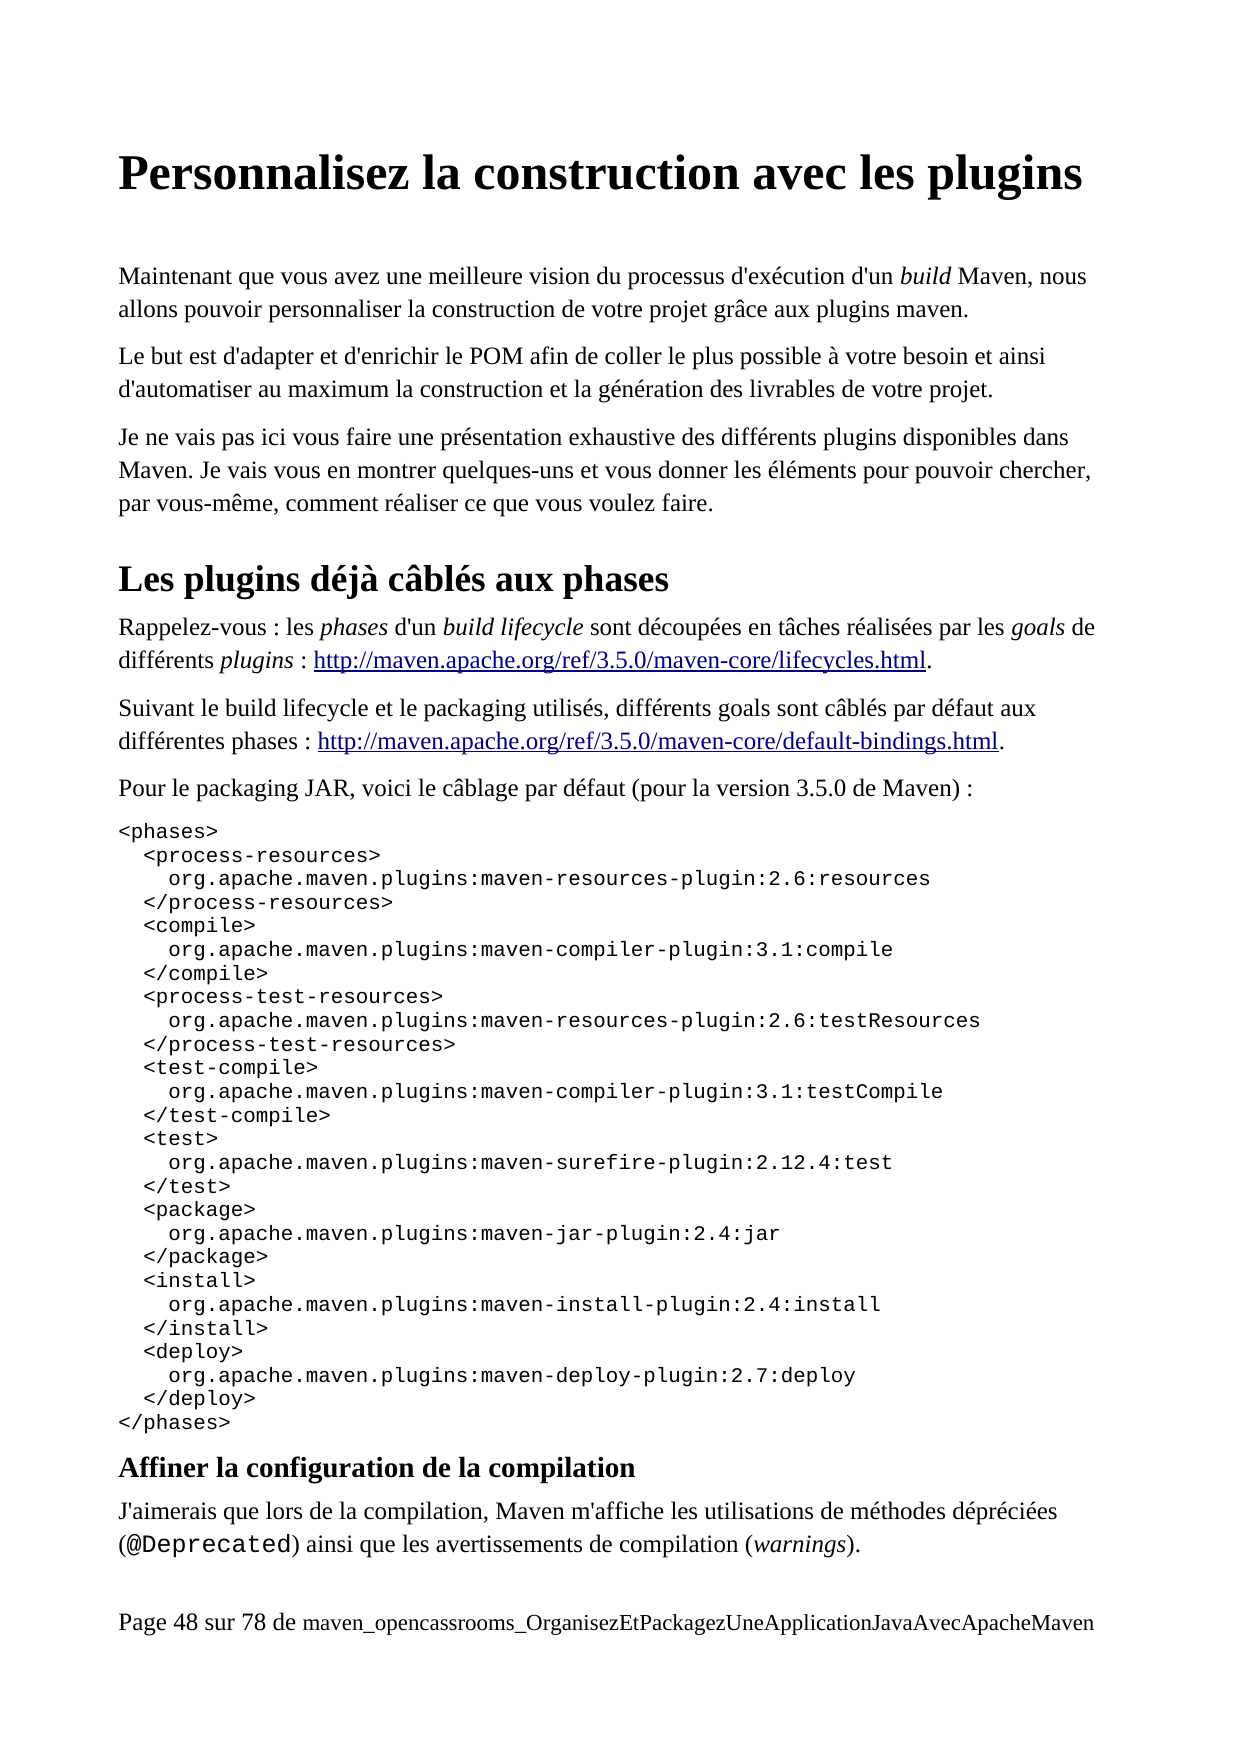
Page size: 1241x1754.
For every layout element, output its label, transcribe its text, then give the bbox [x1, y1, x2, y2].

text Je ne vais pas ici vous faire une présentation exhaustive des différents plugins disponibles dans Maven. Je vais vous en montrer quelques-uns et vous donner les éléments pour pouvoir chercher, par vous-même, comment réaliser ce que vous voulez faire. [118, 422, 1122, 517]
text org.apache.maven.plugins:maven-jar-plugin:2.4:jar [118, 1223, 1122, 1247]
text Rappelez-vous : les phases d'un build lifecycle sont découpées en tâches réalisées par les goals de différents plugins : http://maven.apache.org/ref/3.5.0/maven-core/lifecycles.html. [118, 612, 1122, 674]
text <deploy> [118, 1341, 1122, 1365]
subtitle Les plugins déjà câblés aux phases [118, 556, 1122, 599]
text </process-resources> [118, 892, 1122, 916]
text <install> [118, 1270, 1122, 1294]
text org.apache.maven.plugins:maven-resources-plugin:2.6:testResources [118, 1010, 1122, 1034]
text <test> [118, 1128, 1122, 1152]
text Suivant le build lifecycle et le packaging utilisés, différents goals sont câblés par défaut aux différentes phases : http://maven.apache.org/ref/3.5.0/maven-core/default-bindings.html. [118, 693, 1122, 754]
text org.apache.maven.plugins:maven-install-plugin:2.4:install [118, 1294, 1122, 1317]
text Pour le packaging JAR, voici le câblage par défaut (pour la version 3.5.0 de Maven) : [118, 773, 1122, 802]
text org.apache.maven.plugins:maven-deploy-plugin:2.7:deploy [118, 1365, 1122, 1388]
text </test> [118, 1176, 1122, 1199]
text <phases> [118, 821, 1122, 844]
text <package> [118, 1199, 1122, 1223]
text <process-test-resources> [118, 986, 1122, 1010]
text </deploy> [118, 1388, 1122, 1412]
text org.apache.maven.plugins:maven-resources-plugin:2.6:resources [118, 868, 1122, 892]
text </package> [118, 1247, 1122, 1270]
text <process-resources> [118, 844, 1122, 868]
subtitle Affiner la configuration de la compilation [118, 1450, 1122, 1484]
text org.apache.maven.plugins:maven-compiler-plugin:3.1:compile [118, 939, 1122, 963]
text </process-test-resources> [118, 1034, 1122, 1057]
text Maintenant que vous avez une meilleure vision du processus d'exécution d'un build Maven, nous allons pouvoir personnaliser la construction de votre projet grâce aux plugins maven. [118, 261, 1122, 322]
text </test-compile> [118, 1105, 1122, 1128]
text org.apache.maven.plugins:maven-compiler-plugin:3.1:testCompile [118, 1081, 1122, 1105]
text </phases> [118, 1412, 1122, 1436]
text J'aimerais que lors de la compilation, Maven m'affiche les utilisations de méthodes dépréciées (@Deprecated) ainsi que les avertissements de compilation (warnings). [118, 1496, 1122, 1560]
text org.apache.maven.plugins:maven-surefire-plugin:2.12.4:test [118, 1152, 1122, 1176]
text </compile> [118, 963, 1122, 986]
text <test-compile> [118, 1057, 1122, 1081]
subtitle Personnalisez la construction avec les plugins [118, 143, 1122, 201]
text <compile> [118, 916, 1122, 939]
text Le but est d'adapter et d'enrichir le POM afin de coller le plus possible à votre besoin et ainsi d'automatiser au maximum la construction et la génération des livrables de votre projet. [118, 341, 1122, 403]
text </install> [118, 1317, 1122, 1341]
